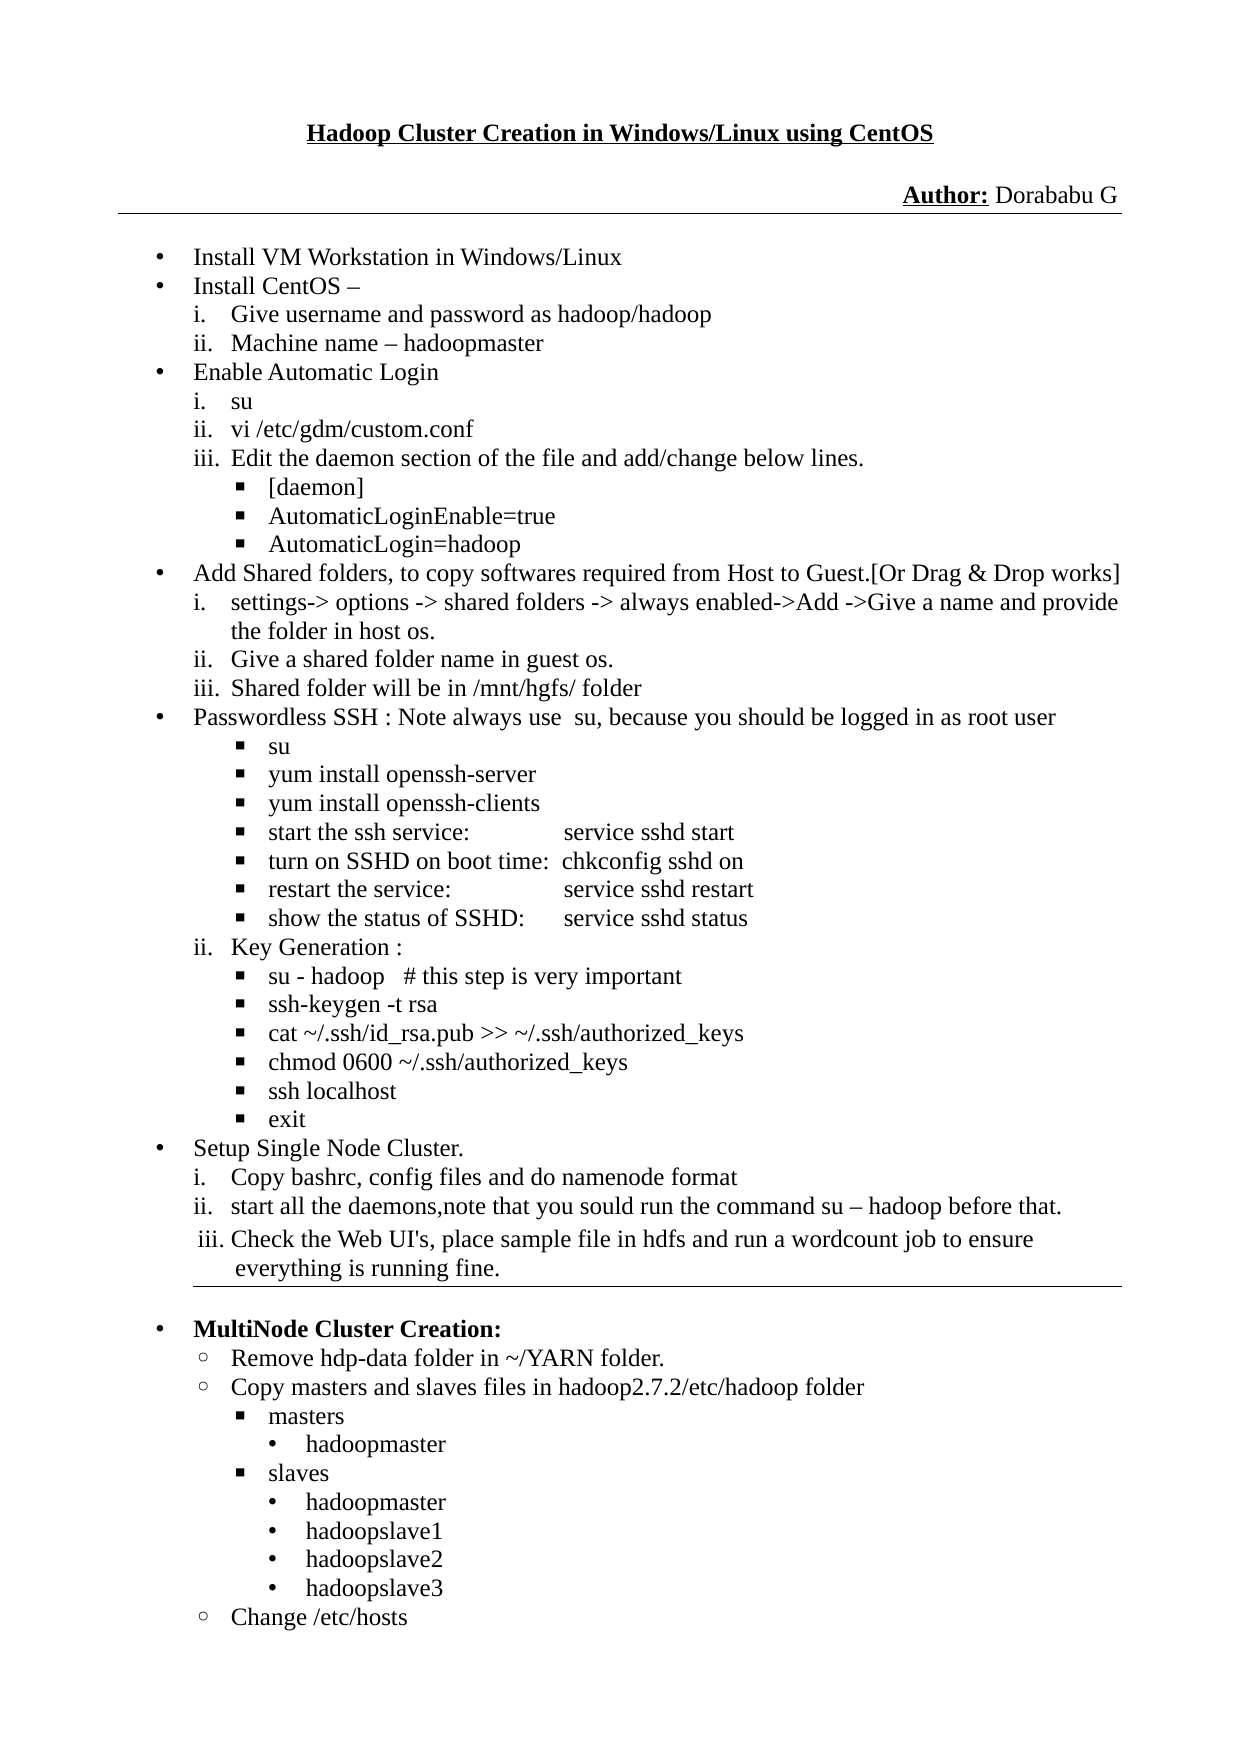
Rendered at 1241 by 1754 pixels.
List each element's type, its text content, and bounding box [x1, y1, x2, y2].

list slaves [231, 1458, 1122, 1487]
list chmod 0600 ~/.ssh/authorized_keys [231, 1047, 1122, 1076]
list su [193, 386, 1122, 414]
list turn on SSHD on boot time: chkconfig sshd on [231, 846, 1122, 874]
list Add Shared folders, to copy softwares required from Host to Guest.[Or Drag & Drop works] [156, 558, 1122, 587]
list Give a shared folder name in guest os. [193, 644, 1122, 673]
list start all the daemons,note that you sould run the command su – hadoop before that. [193, 1191, 1122, 1219]
list yum install openssh-server [231, 759, 1122, 788]
text Hadoop Cluster Creation in Windows/Linux using CentOS [118, 118, 1122, 147]
list Key Generation : [193, 932, 1122, 961]
list Shared folder will be in /mnt/hgfs/ folder [193, 673, 1122, 702]
list Remove hdp-data folder in ~/YARN folder. [193, 1343, 1122, 1372]
list AutomaticLogin=hadoop [231, 529, 1122, 558]
list Machine name – hadoopmaster [193, 328, 1122, 357]
list AutomaticLoginEnable=true [231, 501, 1122, 529]
list Change /etc/hosts [193, 1602, 1122, 1631]
list Copy masters and slaves files in hadoop2.7.2/etc/hadoop folder [193, 1372, 1122, 1401]
list Check the Web UI's, place sample file in hdfs and run a wordcount job to ensure everything is running fine. [193, 1219, 1122, 1286]
list hadoopslave3 [268, 1573, 1122, 1602]
list su [231, 731, 1122, 759]
list su - hadoop # this step is very important [231, 961, 1122, 989]
list ssh-keygen -t rsa [231, 989, 1122, 1018]
list Setup Single Node Cluster. [156, 1133, 1122, 1162]
list vi /etc/gdm/custom.conf [193, 414, 1122, 443]
text Author: Dorababu G [118, 176, 1122, 213]
list Install VM Workstation in Windows/Linux [156, 242, 1122, 271]
list settings-> options -> shared folders -> always enabled->Add ->Give a name and provide the folder in host os. [193, 587, 1122, 644]
list MultiNode Cluster Creation: [156, 1314, 1122, 1343]
list hadoopslave2 [268, 1544, 1122, 1573]
list hadoopmaster [268, 1487, 1122, 1516]
list ssh localhost [231, 1076, 1122, 1104]
list yum install openssh-clients [231, 788, 1122, 817]
list restart the service: service sshd restart [231, 874, 1122, 903]
list Install CentOS – [156, 271, 1122, 299]
list cat ~/.ssh/id_rsa.pub >> ~/.ssh/authorized_keys [231, 1018, 1122, 1047]
list hadoopmaster [268, 1429, 1122, 1458]
list Give username and password as hadoop/hadoop [193, 299, 1122, 328]
list start the ssh service: service sshd start [231, 817, 1122, 846]
list hadoopslave1 [268, 1516, 1122, 1544]
list Passwordless SSH : Note always use su, because you should be logged in as root user [156, 702, 1122, 731]
list Copy bashrc, config files and do namenode format [193, 1162, 1122, 1191]
list [daemon] [231, 472, 1122, 501]
list exit [231, 1104, 1122, 1133]
list masters [231, 1401, 1122, 1429]
list Enable Automatic Login [156, 357, 1122, 386]
list Edit the daemon section of the file and add/change below lines. [193, 443, 1122, 472]
list show the status of SSHD: service sshd status [231, 903, 1122, 932]
